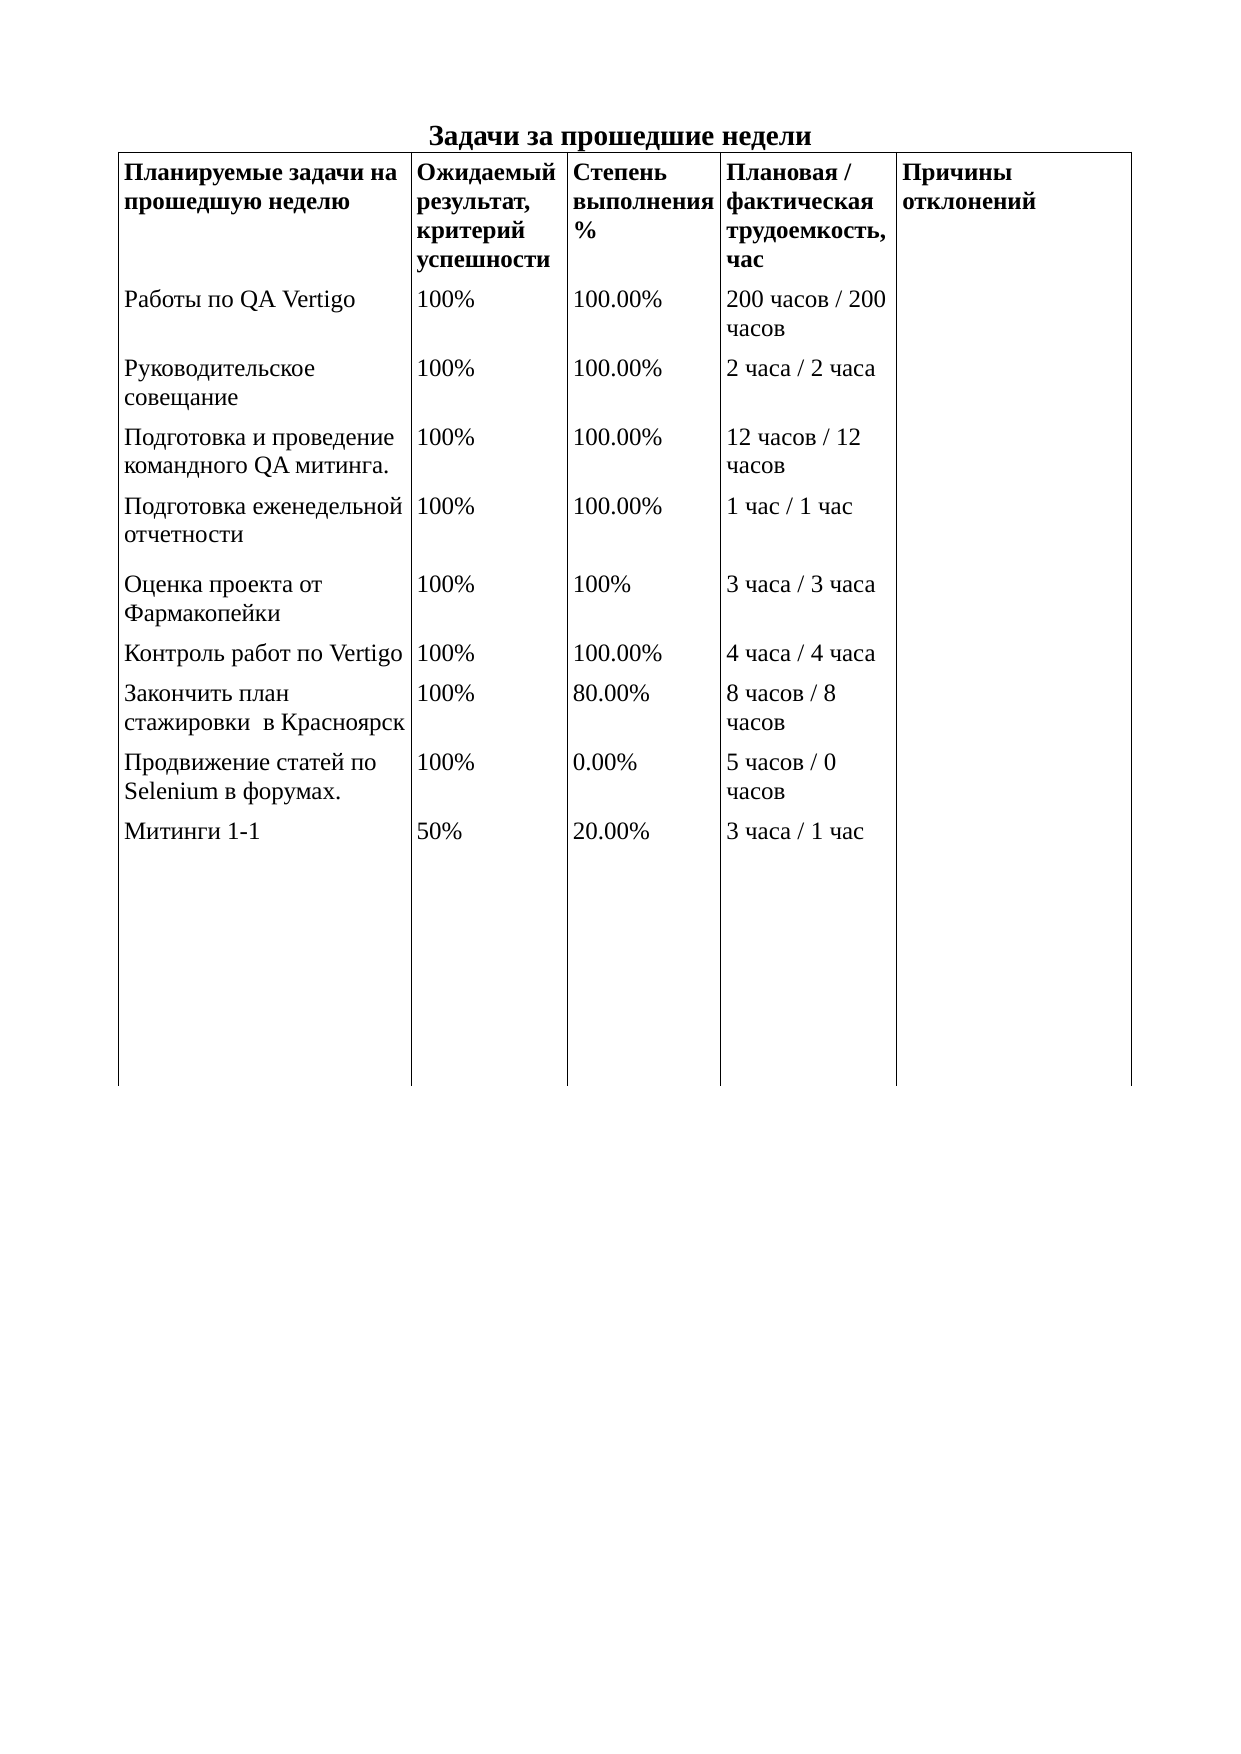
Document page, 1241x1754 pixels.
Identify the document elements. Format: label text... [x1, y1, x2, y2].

table_cell [721, 931, 896, 971]
table_cell 5 часов / 0 часов [721, 742, 896, 811]
table_cell 3 часа / 1 час [721, 811, 896, 851]
table_cell [897, 278, 1131, 347]
table_cell 20,00% [568, 811, 720, 851]
table_cell 100% [412, 278, 567, 347]
table_cell Руководительское совещание [119, 347, 411, 416]
table_cell 100% [412, 742, 567, 811]
table_header Причины отклонений [897, 153, 1131, 278]
table_cell Продвижение статей по Selenium в форумах. [119, 742, 411, 811]
table_cell [897, 485, 1131, 563]
table_cell 100% [412, 485, 567, 563]
table_cell 100% [412, 347, 567, 416]
table_cell [897, 742, 1131, 811]
table_cell 100,00% [568, 633, 720, 673]
table_cell Митинги 1-1 [119, 811, 411, 851]
table_header Ожидаемый результат, критерий успешности [412, 153, 567, 278]
table_cell 3 часа / 3 часа [721, 564, 896, 632]
table_cell [568, 891, 720, 931]
table_cell Закончить план стажировки в Красноярск [119, 673, 411, 742]
table_cell 80,00% [568, 673, 720, 742]
table_header Планируемые задачи на прошедшую неделю [119, 153, 411, 278]
table_cell 100% [412, 633, 567, 673]
table_cell Подготовка еженедельной отчетности [119, 485, 411, 563]
table_cell 1 час / 1 час [721, 485, 896, 563]
table_cell 100,00% [568, 278, 720, 347]
text Задачи за прошедшие недели [118, 118, 1122, 152]
table_cell [568, 1046, 720, 1086]
table_cell [897, 1046, 1131, 1086]
table_cell 100,00% [568, 416, 720, 485]
table_cell [119, 931, 411, 971]
table_cell [412, 931, 567, 971]
table_cell [897, 851, 1131, 891]
table_cell [412, 1046, 567, 1086]
table_cell [897, 347, 1131, 416]
table_cell 100,00% [568, 347, 720, 416]
table_cell [412, 851, 567, 891]
table_cell 200 часов / 200 часов [721, 278, 896, 347]
table_cell [119, 971, 411, 1046]
table_cell [897, 416, 1131, 485]
table_cell [119, 1046, 411, 1086]
table_cell [412, 891, 567, 931]
table_cell [721, 891, 896, 931]
table_cell [119, 891, 411, 931]
table_cell 100% [412, 673, 567, 742]
table_cell Оценка проекта от Фармакопейки [119, 564, 411, 632]
table_cell 100% [412, 416, 567, 485]
table_cell Подготовка и проведение командного QA митинга. [119, 416, 411, 485]
table_cell [721, 971, 896, 1046]
table_header Плановая / фактическая трудоемкость, час [721, 153, 896, 278]
table_cell 2 часа / 2 часа [721, 347, 896, 416]
table_header Степень выполнения % [568, 153, 720, 278]
table_cell [897, 971, 1131, 1046]
table_cell [568, 931, 720, 971]
table_cell 12 часов / 12 часов [721, 416, 896, 485]
table_cell [721, 1046, 896, 1086]
table_cell [897, 931, 1131, 971]
table_cell [568, 971, 720, 1046]
table_cell 4 часа / 4 часа [721, 633, 896, 673]
table_cell 100% [568, 564, 720, 632]
table_cell [721, 851, 896, 891]
table_cell [897, 891, 1131, 931]
table_cell [568, 851, 720, 891]
table_cell [897, 633, 1131, 673]
table_cell [412, 971, 567, 1046]
table_cell 100,00% [568, 485, 720, 563]
table_cell Контроль работ по Vertigo [119, 633, 411, 673]
table_cell [897, 811, 1131, 851]
table_cell [119, 851, 411, 891]
table_cell Работы по QA Vertigo [119, 278, 411, 347]
table_cell 50% [412, 811, 567, 851]
table_cell 8 часов / 8 часов [721, 673, 896, 742]
table_cell [897, 564, 1131, 632]
table_cell 100% [412, 564, 567, 632]
table_cell [897, 673, 1131, 742]
table_cell 0,00% [568, 742, 720, 811]
